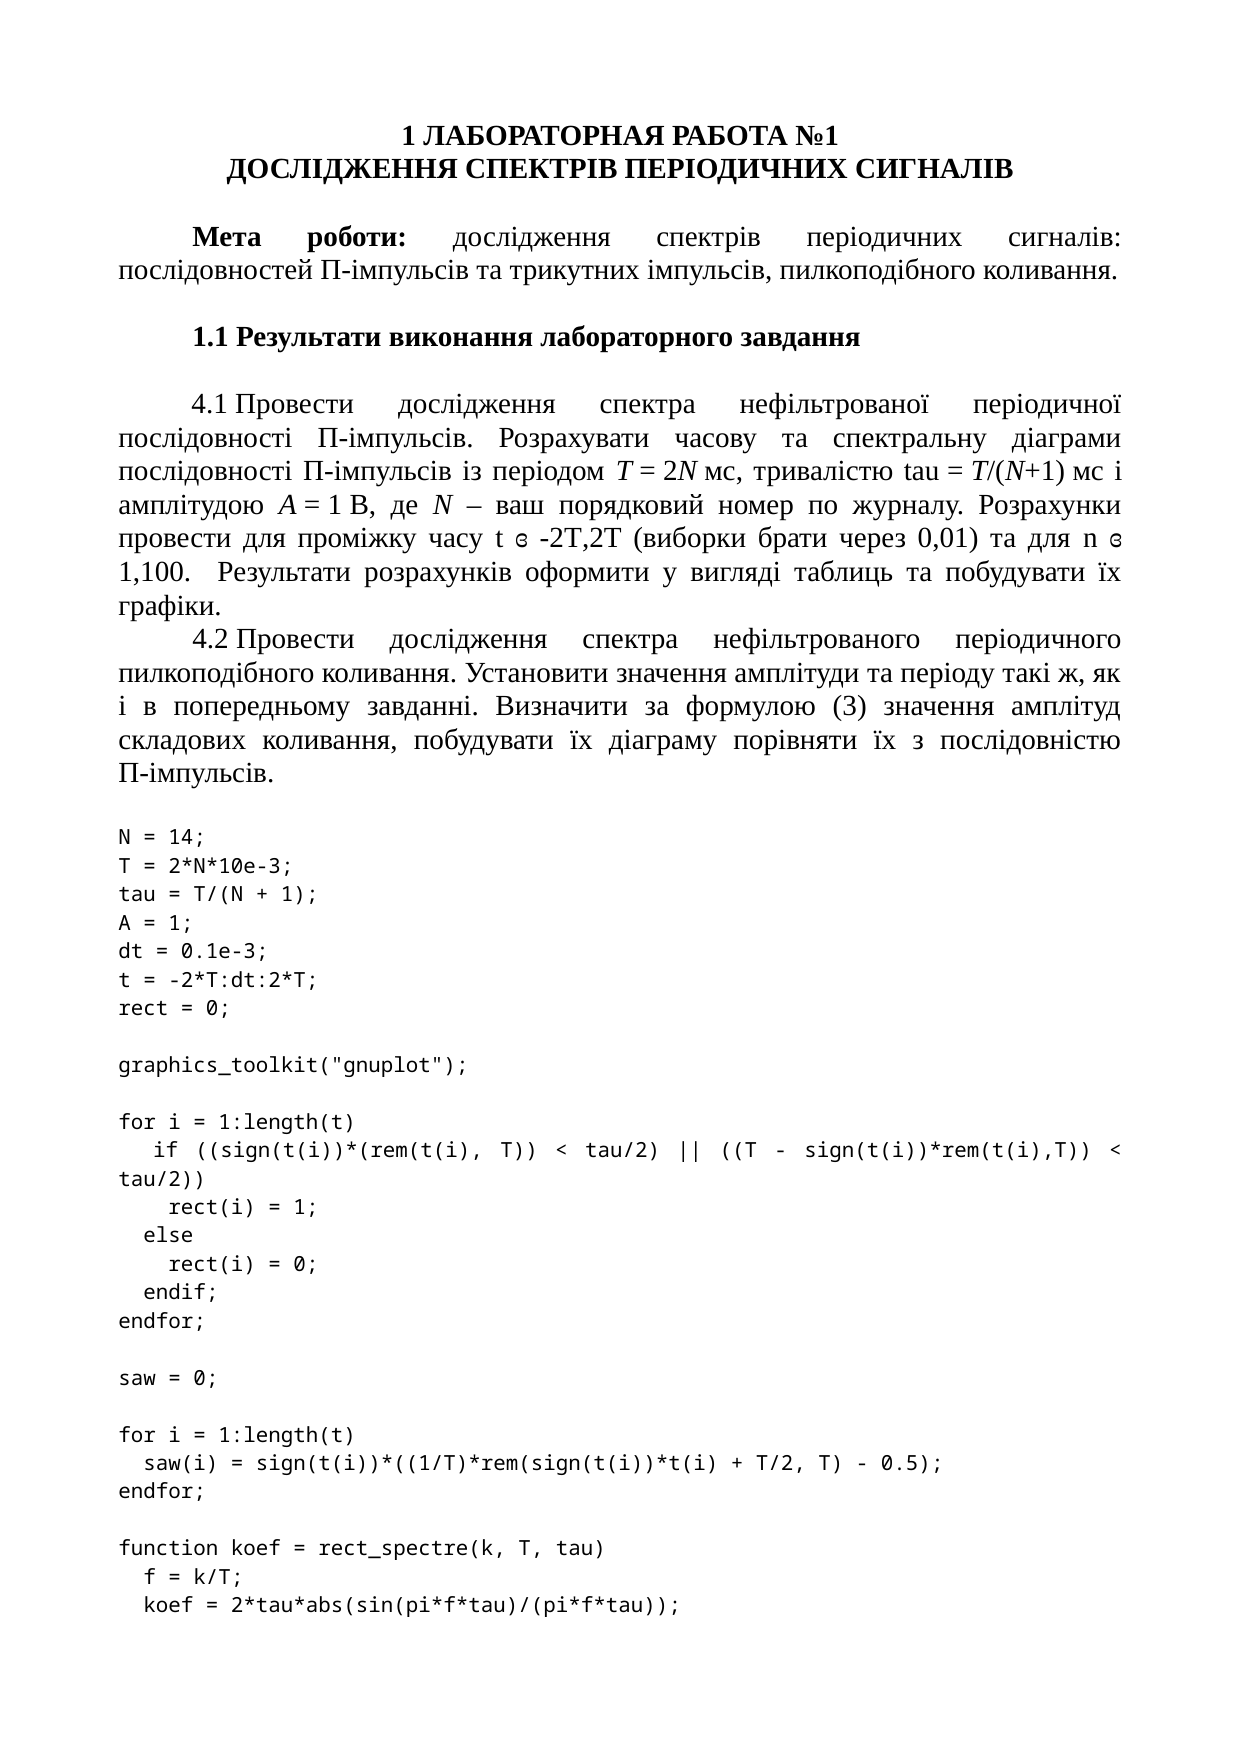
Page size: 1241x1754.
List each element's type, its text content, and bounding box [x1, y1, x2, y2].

text rect = 0; [118, 993, 1122, 1022]
text 1.1 Результати виконання лабораторного завдання [118, 319, 1122, 353]
text rect(i) = 1; [118, 1192, 1122, 1221]
text koef = 2*tau*abs(sin(pi*f*tau)/(pi*f*tau)); [118, 1590, 1122, 1619]
text saw = 0; [118, 1363, 1122, 1391]
text Мета роботи: дослідження спектрів періодичних сигналів: послідовностей П-імпульсів та трикутних імпульсів, пилкоподібного коливання. [118, 219, 1122, 286]
text 1 ЛАБОРАТОРНАЯ РАБОТА №1 [118, 118, 1122, 152]
text f = k/T; [118, 1562, 1122, 1590]
text rect(i) = 0; [118, 1249, 1122, 1277]
text T = 2*N*10e-3; [118, 851, 1122, 879]
text graphics_toolkit("gnuplot"); [118, 1050, 1122, 1078]
text endif; [118, 1277, 1122, 1306]
text t = -2*T:dt:2*T; [118, 965, 1122, 993]
text saw(i) = sign(t(i))*((1/T)*rem(sign(t(i))*t(i) + T/2, T) - 0.5); [118, 1448, 1122, 1477]
text endfor; [118, 1477, 1122, 1505]
text ДОСЛІДЖЕННЯ СПЕКТРІВ ПЕРІОДИЧНИХ СИГНАЛІВ [118, 152, 1122, 185]
text else [118, 1221, 1122, 1249]
text for i = 1:length(t) [118, 1420, 1122, 1448]
text 4.2 Провести дослідження спектра нефільтрованого періодичного пилкоподібного коливання. Установити значення амплітуди та періоду такі ж, як і в попередньому завданні. Визначити за формулою (3) значення амплітуд складових коливання, побудувати їх діаграму порівняти їх з послідовністю П-імпульсів. [118, 621, 1122, 789]
text tau = T/(N + 1); [118, 879, 1122, 908]
text dt = 0.1e-3; [118, 936, 1122, 965]
text 4.1 Провести дослідження спектра нефільтрованої періодичної послідовності П-імпульсів. Розрахувати часову та спектральну діаграми послідовності П-імпульсів із періодом Т = 2N мс, тривалістю tau = T/(N+1) мс і амплітудою A = 1 В, де N – ваш порядковий номер по журналу. Розрахунки провести для проміжку часу t ɞ -2T,2T (виборки брати через 0,01) та для n ɞ 1,100. Результати розрахунків оформити у вигляді таблиць та побудувати їх графіки. [118, 386, 1122, 621]
text endfor; [118, 1306, 1122, 1334]
text N = 14; [118, 822, 1122, 851]
text function koef = rect_spectre(k, T, tau) [118, 1533, 1122, 1562]
text A = 1; [118, 908, 1122, 936]
text for i = 1:length(t) [118, 1107, 1122, 1135]
text if ((sign(t(i))*(rem(t(i), T)) < tau/2) || ((T - sign(t(i))*rem(t(i),T)) < tau/2)) [118, 1135, 1122, 1192]
